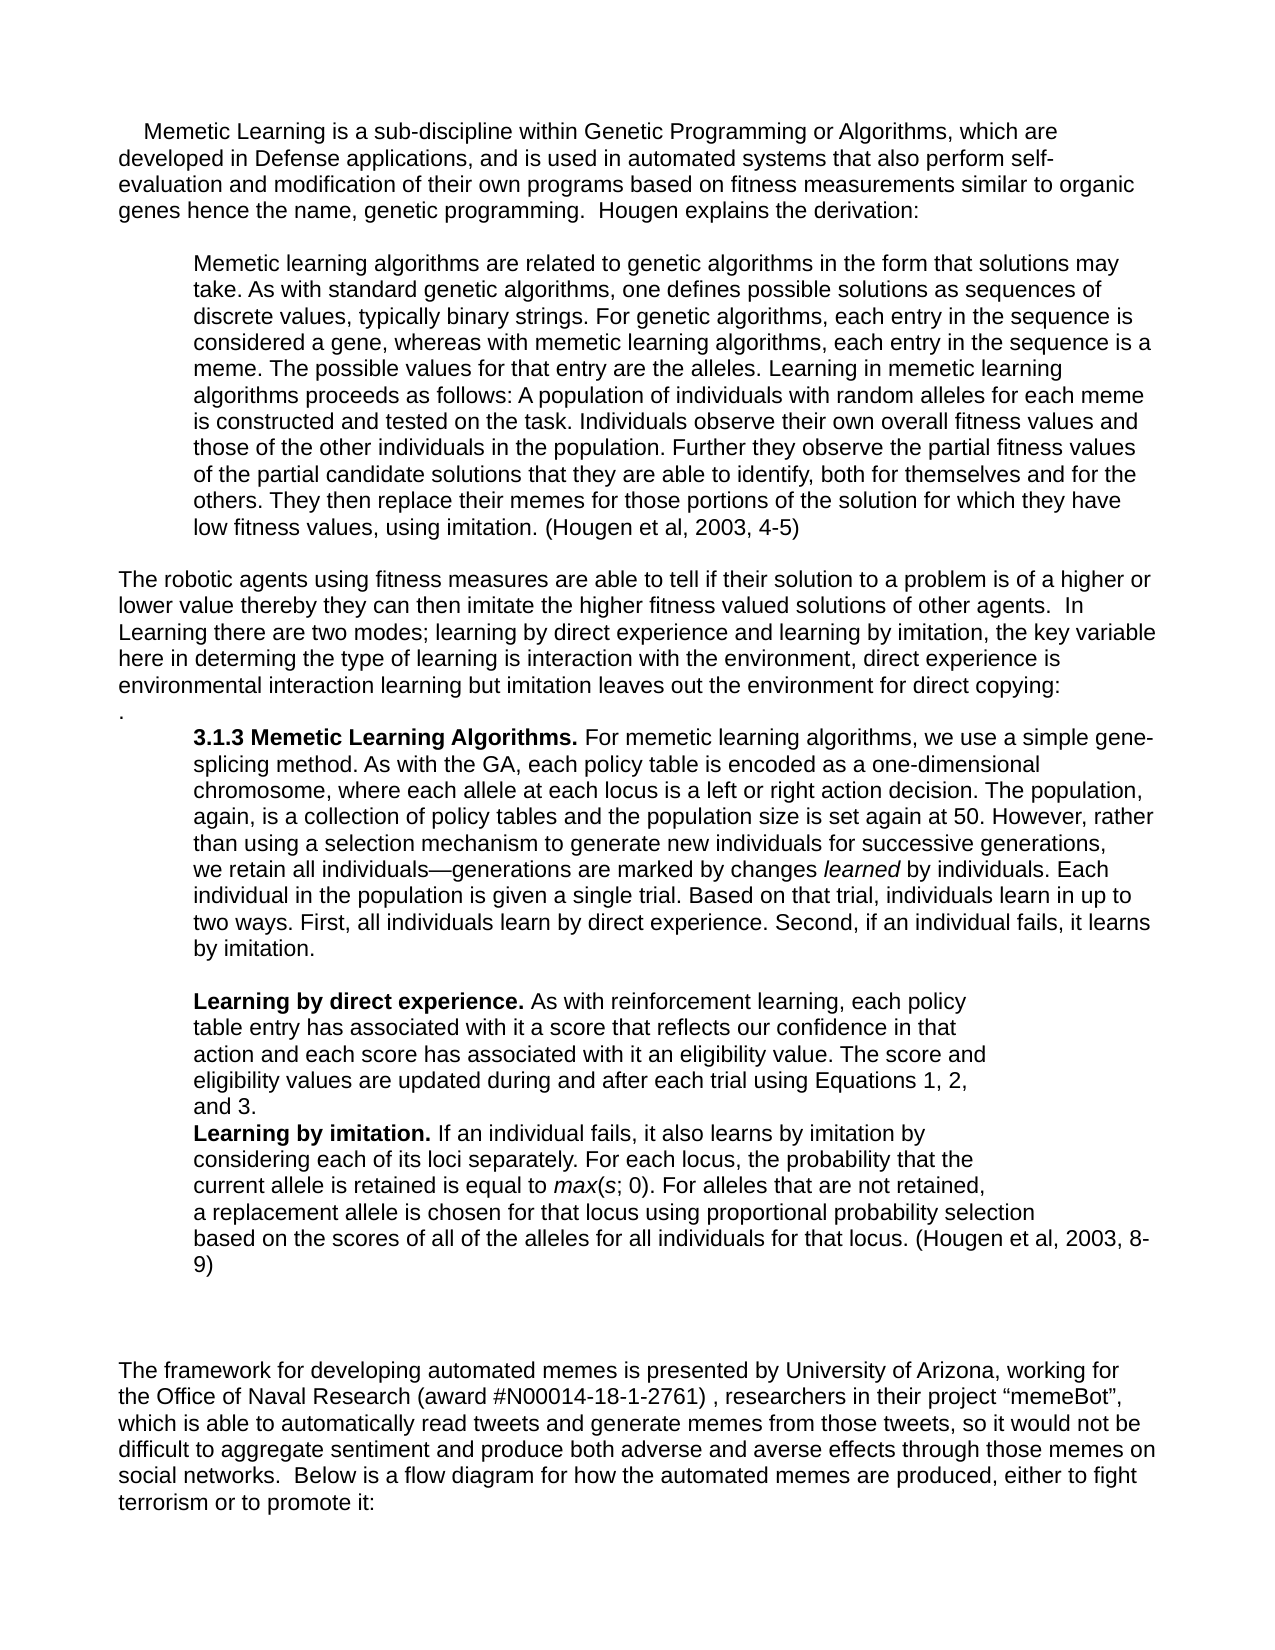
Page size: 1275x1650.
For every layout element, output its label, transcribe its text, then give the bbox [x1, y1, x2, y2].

text current allele is retained is equal to max(s; 0). For alleles that are not retained, [193, 1172, 1157, 1199]
text we retain all individuals—generations are marked by changes learned by individuals. Each individual in the population is given a single trial. Based on that trial, individuals learn in up to two ways. First, all individuals learn by direct experience. Second, if an individual fails, it learns by imitation. [193, 856, 1157, 961]
text Memetic learning algorithms are related to genetic algorithms in the form that solutions may take. As with standard genetic algorithms, one defines possible solutions as sequences of discrete values, typically binary strings. For genetic algorithms, each entry in the sequence is considered a gene, whereas with memetic learning algorithms, each entry in the sequence is a meme. The possible values for that entry are the alleles. Learning in memetic learning algorithms proceeds as follows: A population of individuals with random alleles for each meme is constructed and tested on the task. Individuals observe their own overall fitness values and those of the other individuals in the population. Further they observe the partial fitness values of the partial candidate solutions that they are able to identify, both for themselves and for the others. They then replace their memes for those portions of the solution for which they have low fitness values, using imitation. (Hougen et al, 2003, 4-5) [193, 250, 1157, 540]
text eligibility values are updated during and after each trial using Equations 1, 2, [193, 1067, 1157, 1093]
text table entry has associated with it a score that reflects our confidence in that [193, 1014, 1157, 1041]
text and 3. [193, 1093, 1157, 1119]
text Memetic Learning is a sub-discipline within Genetic Programming or Algorithms, which are developed in Defense applications, and is used in automated systems that also perform self-evaluation and modification of their own programs based on fitness measurements similar to organic genes hence the name, genetic programming. Hougen explains the derivation: [118, 118, 1157, 223]
text considering each of its loci separately. For each locus, the probability that the [193, 1146, 1157, 1172]
text The robotic agents using fitness measures are able to tell if their solution to a problem is of a higher or lower value thereby they can then imitate the higher fitness valued solutions of other agents. In Learning there are two modes; learning by direct experience and learning by imitation, the key variable here in determing the type of learning is interaction with the environment, direct experience is environmental interaction learning but imitation leaves out the environment for direct copying: [118, 566, 1157, 698]
text a replacement allele is chosen for that locus using proportional probability selection [193, 1199, 1157, 1225]
text action and each score has associated with it an eligibility value. The score and [193, 1041, 1157, 1067]
text The framework for developing automated memes is presented by University of Arizona, working for the Office of Naval Research (award #N00014-18-1-2761) , researchers in their project “memeBot”, which is able to automatically read tweets and generate memes from those tweets, so it would not be difficult to aggregate sentiment and produce both adverse and averse effects through those memes on social networks. Below is a flow diagram for how the automated memes are produced, either to fight terrorism or to promote it: [118, 1357, 1157, 1515]
text Learning by imitation. If an individual fails, it also learns by imitation by [193, 1119, 1157, 1146]
text Learning by direct experience. As with reinforcement learning, each policy [193, 988, 1157, 1014]
text . [118, 698, 1157, 724]
text 3.1.3 Memetic Learning Algorithms. For memetic learning algorithms, we use a simple gene-splicing method. As with the GA, each policy table is encoded as a one-dimensional chromosome, where each allele at each locus is a left or right action decision. The population, again, is a collection of policy tables and the population size is set again at 50. However, rather than using a selection mechanism to generate new individuals for successive generations, [193, 724, 1157, 856]
text based on the scores of all of the alleles for all individuals for that locus. (Hougen et al, 2003, 8-9) [193, 1225, 1157, 1278]
